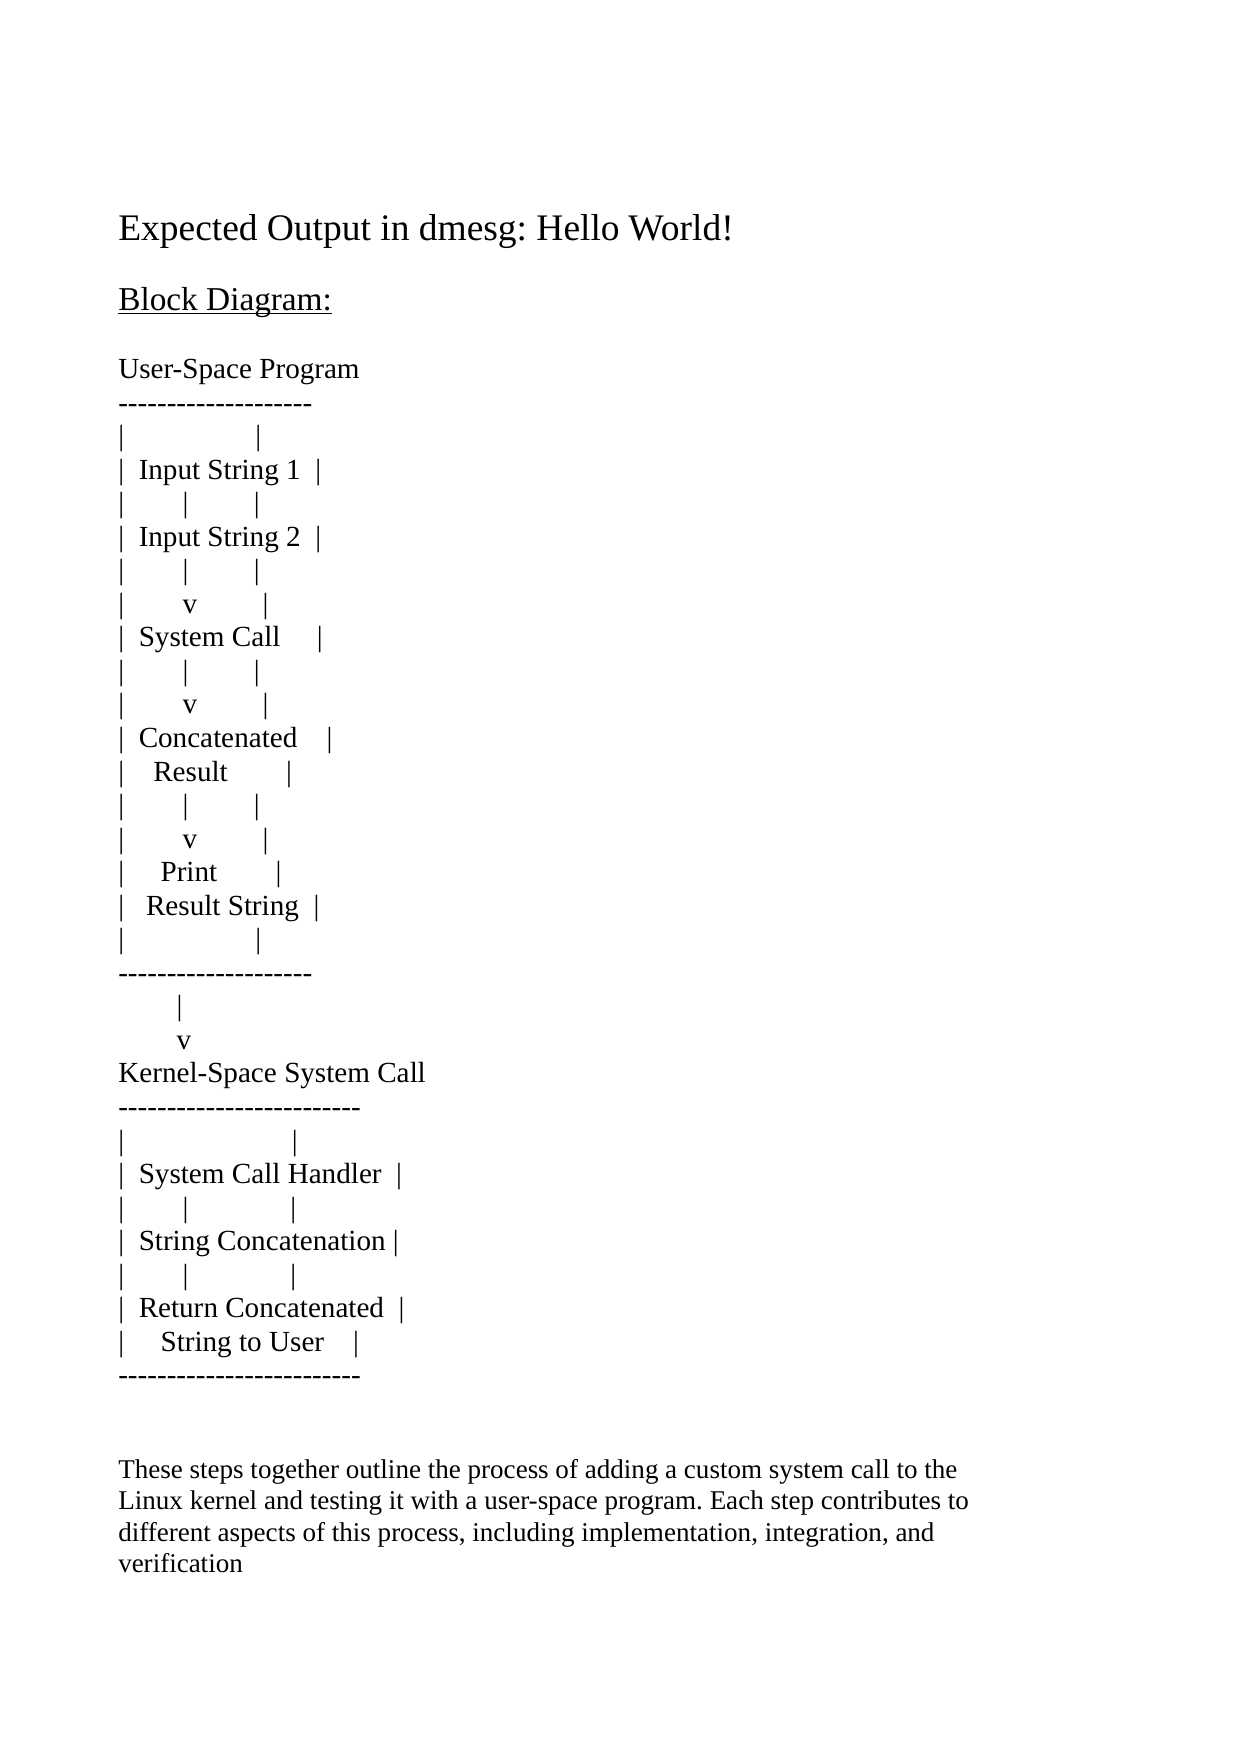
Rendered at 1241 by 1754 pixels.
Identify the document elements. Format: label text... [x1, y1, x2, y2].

text different aspects of this process, including implementation, integration, and [118, 1516, 1122, 1547]
text | Result | [118, 754, 1122, 787]
text User-Space Program [118, 351, 1122, 385]
text | | | [118, 552, 1122, 586]
text -------------------- [118, 385, 1122, 418]
text Expected Output in dmesg: Hello World! [118, 205, 1122, 248]
text | | | [118, 1190, 1122, 1223]
text | | [118, 921, 1122, 955]
text | System Call Handler | [118, 1156, 1122, 1190]
text -------------------- [118, 955, 1122, 988]
text | Input String 1 | [118, 452, 1122, 485]
text verification [118, 1547, 1122, 1578]
text | Return Concatenated | [118, 1290, 1122, 1324]
text v [118, 1022, 1122, 1056]
text | | | [118, 1257, 1122, 1290]
text ------------------------- [118, 1089, 1122, 1123]
text Linux kernel and testing it with a user-space program. Each step contributes to [118, 1484, 1122, 1516]
text Kernel-Space System Call [118, 1056, 1122, 1089]
text | String to User | [118, 1324, 1122, 1357]
text | [118, 988, 1122, 1022]
text | System Call | [118, 619, 1122, 653]
text | v | [118, 586, 1122, 619]
text | | | [118, 787, 1122, 821]
text | Print | [118, 854, 1122, 888]
text | String Concatenation | [118, 1223, 1122, 1257]
text Block Diagram: [118, 279, 1122, 318]
text | Result String | [118, 888, 1122, 921]
text These steps together outline the process of adding a custom system call to the [118, 1453, 1122, 1484]
text | Input String 2 | [118, 519, 1122, 552]
text | | [118, 418, 1122, 452]
text | | | [118, 653, 1122, 687]
text | v | [118, 687, 1122, 720]
text | | | [118, 485, 1122, 519]
text | v | [118, 821, 1122, 854]
text | Concatenated | [118, 720, 1122, 754]
text ------------------------- [118, 1357, 1122, 1391]
text | | [118, 1123, 1122, 1156]
